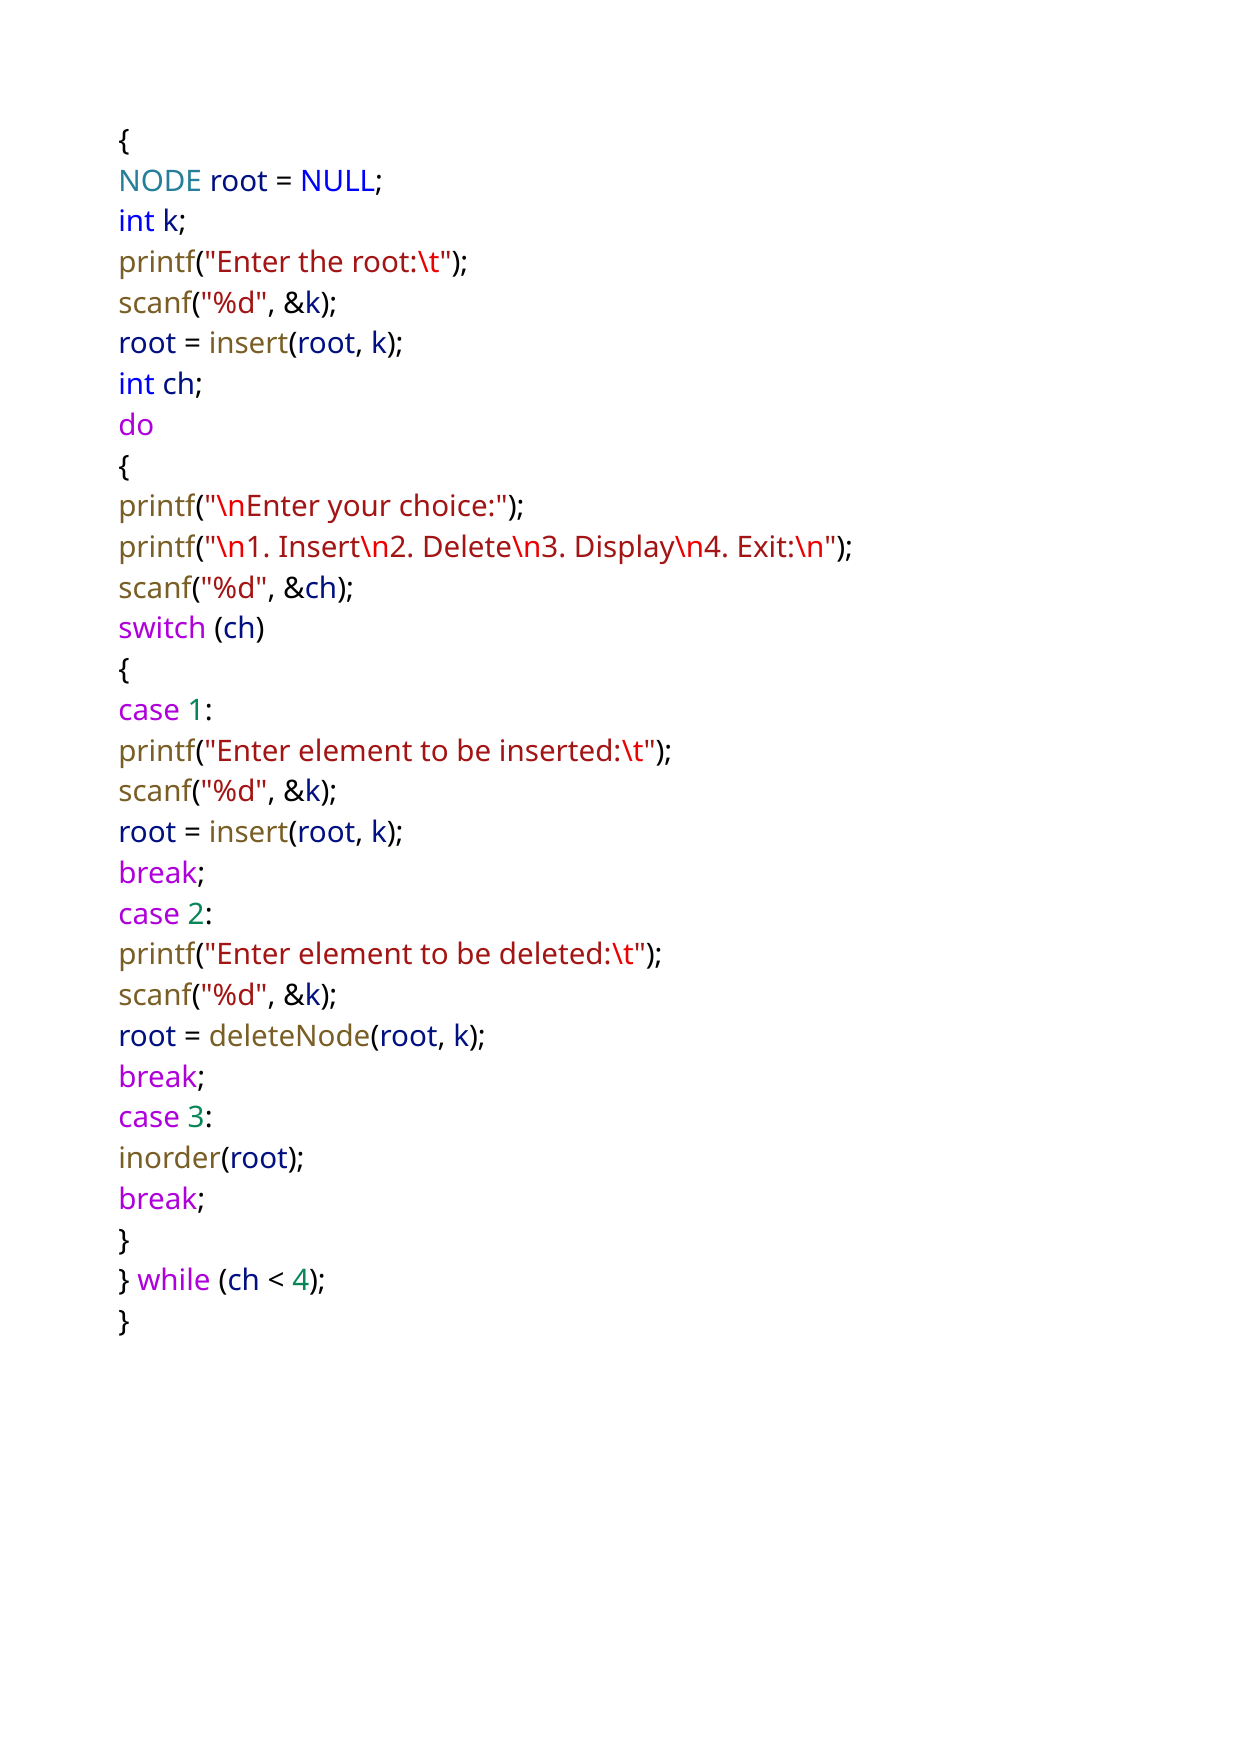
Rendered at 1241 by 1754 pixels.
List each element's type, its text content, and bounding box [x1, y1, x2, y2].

text root = insert(root, k); [118, 322, 1122, 362]
text break; [118, 1055, 1122, 1096]
text } while (ch < 4); [118, 1258, 1122, 1299]
text switch (ch) [118, 607, 1122, 648]
text root = deleteNode(root, k); [118, 1014, 1122, 1055]
text do [118, 403, 1122, 444]
text scanf("%d", &k); [118, 973, 1122, 1014]
text case 2: [118, 892, 1122, 933]
text int ch; [118, 362, 1122, 403]
text root = insert(root, k); [118, 811, 1122, 851]
text break; [118, 851, 1122, 892]
text int k; [118, 199, 1122, 240]
text case 3: [118, 1096, 1122, 1136]
text scanf("%d", &ch); [118, 566, 1122, 607]
text break; [118, 1177, 1122, 1218]
text printf("Enter element to be deleted:\t"); [118, 933, 1122, 973]
text scanf("%d", &k); [118, 770, 1122, 811]
text { [118, 444, 1122, 485]
text case 1: [118, 688, 1122, 729]
text NODE root = NULL; [118, 159, 1122, 199]
text scanf("%d", &k); [118, 281, 1122, 322]
text printf("\n1. Insert\n2. Delete\n3. Display\n4. Exit:\n"); [118, 525, 1122, 566]
text printf("Enter the root:\t"); [118, 240, 1122, 281]
text { [118, 118, 1122, 159]
text { [118, 648, 1122, 688]
text printf("Enter element to be inserted:\t"); [118, 729, 1122, 770]
text printf("\nEnter your choice:"); [118, 485, 1122, 525]
text } [118, 1218, 1122, 1258]
text inorder(root); [118, 1136, 1122, 1177]
text } [118, 1299, 1122, 1340]
